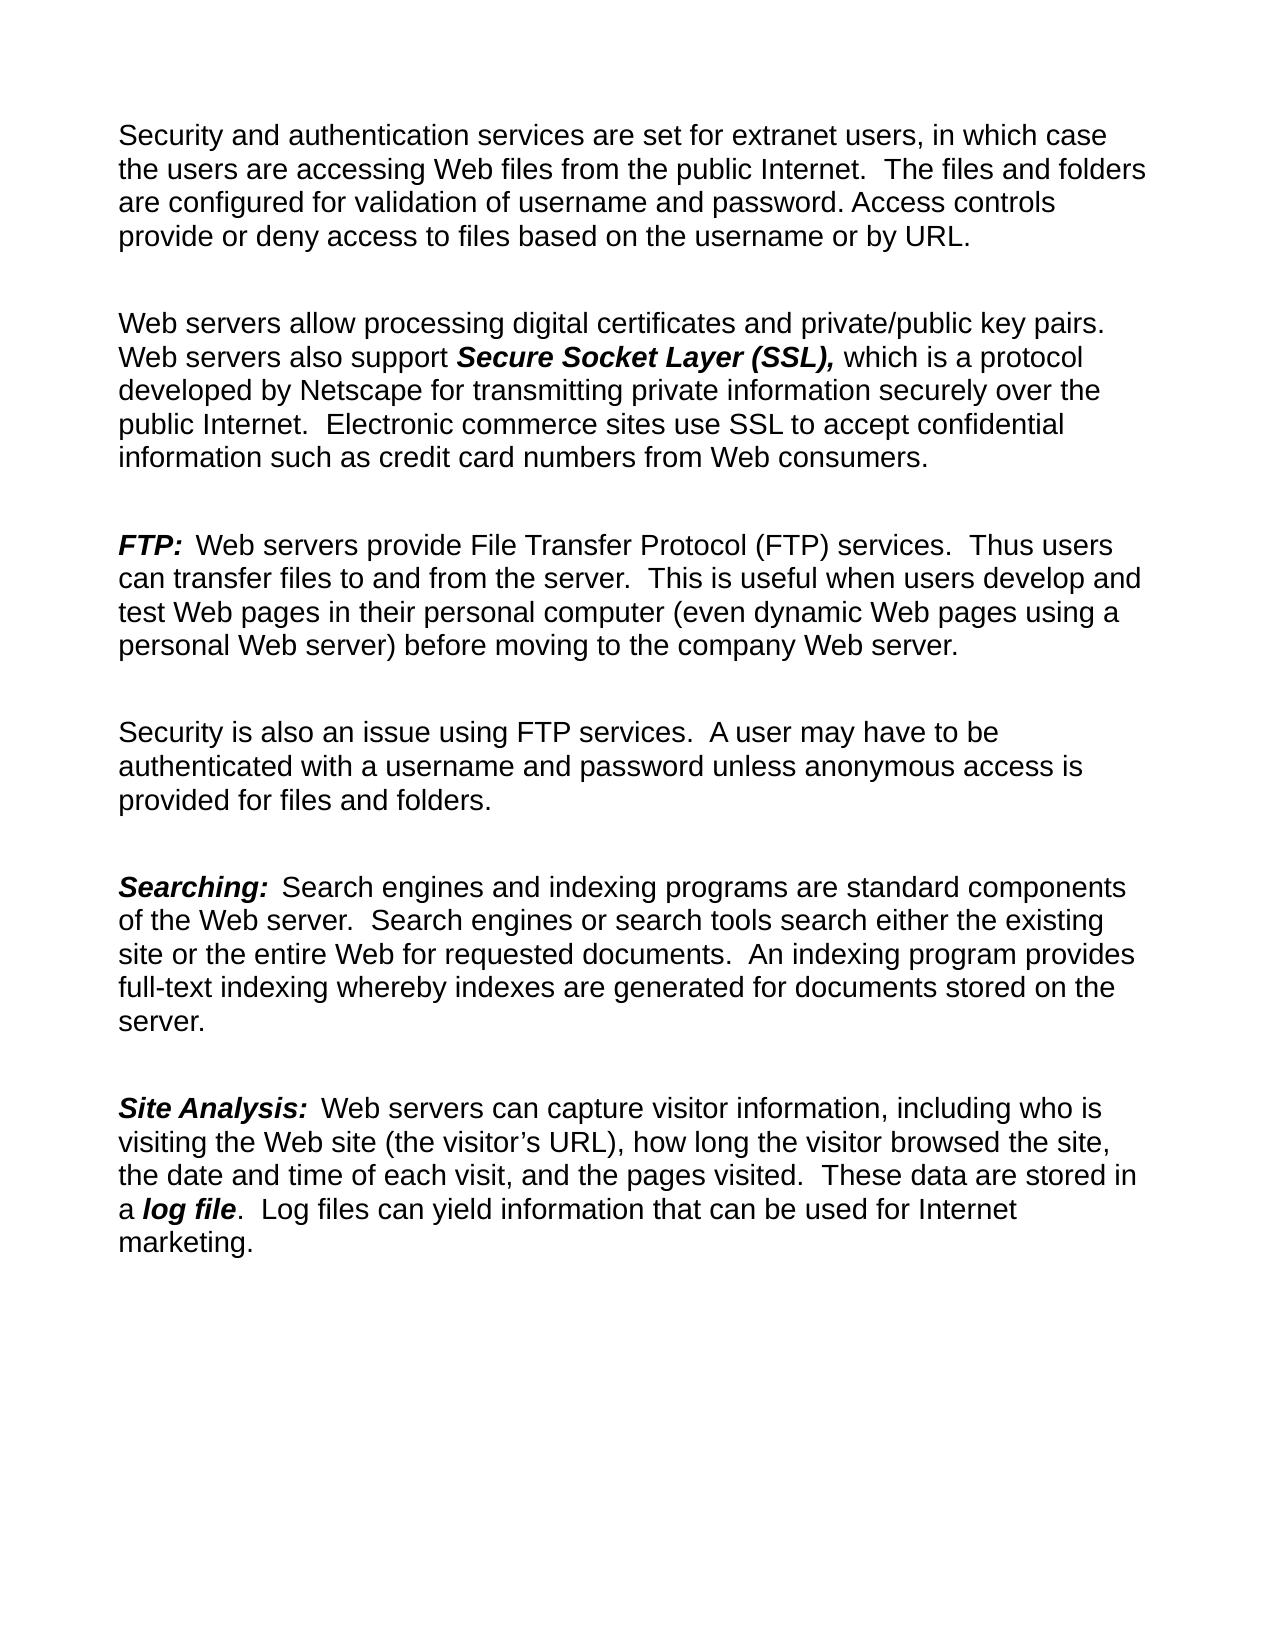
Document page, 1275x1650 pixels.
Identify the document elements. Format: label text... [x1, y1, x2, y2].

text Security is also an issue using FTP services. A user may have to be authenticated with a username and password unless anonymous access is provided for files and folders. [118, 715, 1157, 816]
text Searching: Search engines and indexing programs are standard components of the Web server. Search engines or search tools search either the existing site or the entire Web for requested documents. An indexing program provides full-text indexing whereby indexes are generated for documents stored on the server. [118, 870, 1157, 1037]
text Site Analysis: Web servers can capture visitor information, including who is visiting the Web site (the visitor’s URL), how long the visitor browsed the site, the date and time of each visit, and the pages visited. These data are stored in a log file. Log files can yield information that can be used for Internet marketing. [118, 1091, 1157, 1259]
text Web servers allow processing digital certificates and private/public key pairs. Web servers also support Secure Socket Layer (SSL), which is a protocol developed by Netscape for transmitting private information securely over the public Internet. Electronic commerce sites use SSL to accept confidential information such as credit card numbers from Web consumers. [118, 306, 1157, 474]
text FTP: Web servers provide File Transfer Protocol (FTP) services. Thus users can transfer files to and from the server. This is useful when users develop and test Web pages in their personal computer (even dynamic Web pages using a personal Web server) before moving to the company Web server. [118, 527, 1157, 662]
text Security and authentication services are set for extranet users, in which case the users are accessing Web files from the public Internet. The files and folders are configured for validation of username and password. Access controls provide or deny access to files based on the username or by URL. [118, 118, 1157, 252]
